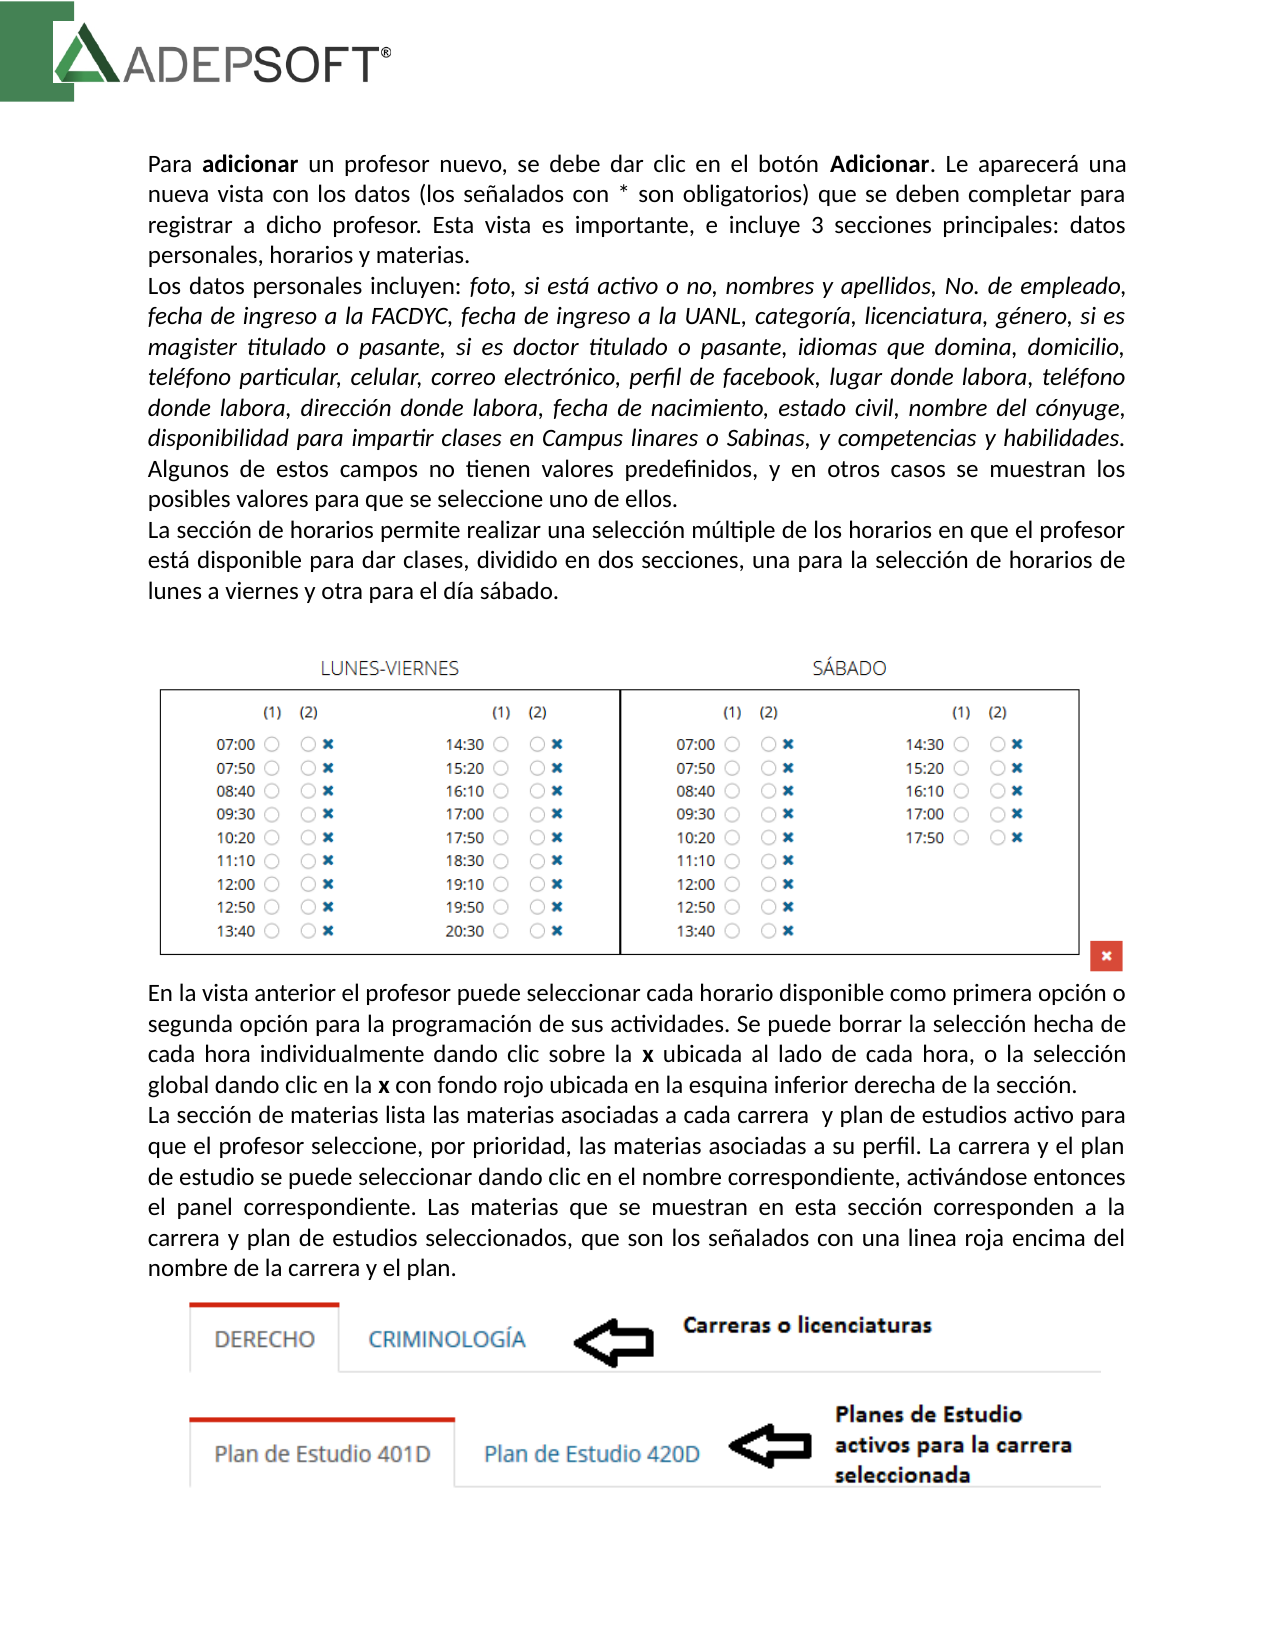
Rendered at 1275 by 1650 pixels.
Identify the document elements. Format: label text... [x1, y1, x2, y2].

text Para adicionar un profesor nuevo, se debe dar clic en el botón Adicionar. Le aparecerá una nueva vista con los datos (los señalados con * son obligatorios) que se deben completar para registrar a dicho profesor. Esta vista es importante, e incluye 3 secciones principales: datos personales, horarios y materias. [148, 148, 1127, 270]
text En la vista anterior el profesor puede seleccionar cada horario disponible como primera opción o segunda opción para la programación de sus actividades. Se puede borrar la selección hecha de cada hora individualmente dando clic sobre la x ubicada al lado de cada hora, o la selección global dando clic en la x con fondo rojo ubicada en la esquina inferior derecha de la sección. [148, 978, 1127, 1100]
text Los datos personales incluyen: foto, si está activo o no, nombres y apellidos, No. de empleado, fecha de ingreso a la FACDYC, fecha de ingreso a la UANL, categoría, licenciatura, género, si es magister titulado o pasante, si es doctor titulado o pasante, idiomas que domina, domicilio, teléfono particular, celular, correo electrónico, perfil de facebook, lugar donde labora, teléfono donde labora, dirección donde labora, fecha de nacimiento, estado civil, nombre del cónyuge, disponibilidad para impartir clases en Campus linares o Sabinas, y competencias y habilidades. Algunos de estos campos no tienen valores predefinidos, y en otros casos se muestran los posibles valores para que se seleccione uno de ellos. [148, 270, 1127, 514]
picture [53, 21, 392, 83]
text La sección de horarios permite realizar una selección múltiple de los horarios en que el profesor está disponible para dar clases, dividido en dos secciones, una para la selección de horarios de lunes a viernes y otra para el día sábado. [148, 514, 1127, 606]
text La sección de materias lista las materias asociadas a cada carrera y plan de estudios activo para que el profesor seleccione, por prioridad, las materias asociadas a su perfil. La carrera y el plan de estudio se puede seleccionar dando clic en el nombre correspondiente, activándose entonces el panel correspondiente. Las materias que se muestran en esta sección corresponden a la carrera y plan de estudios seleccionados, que son los señalados con una linea roja encima del nombre de la carrera y el plan. [148, 1100, 1127, 1283]
